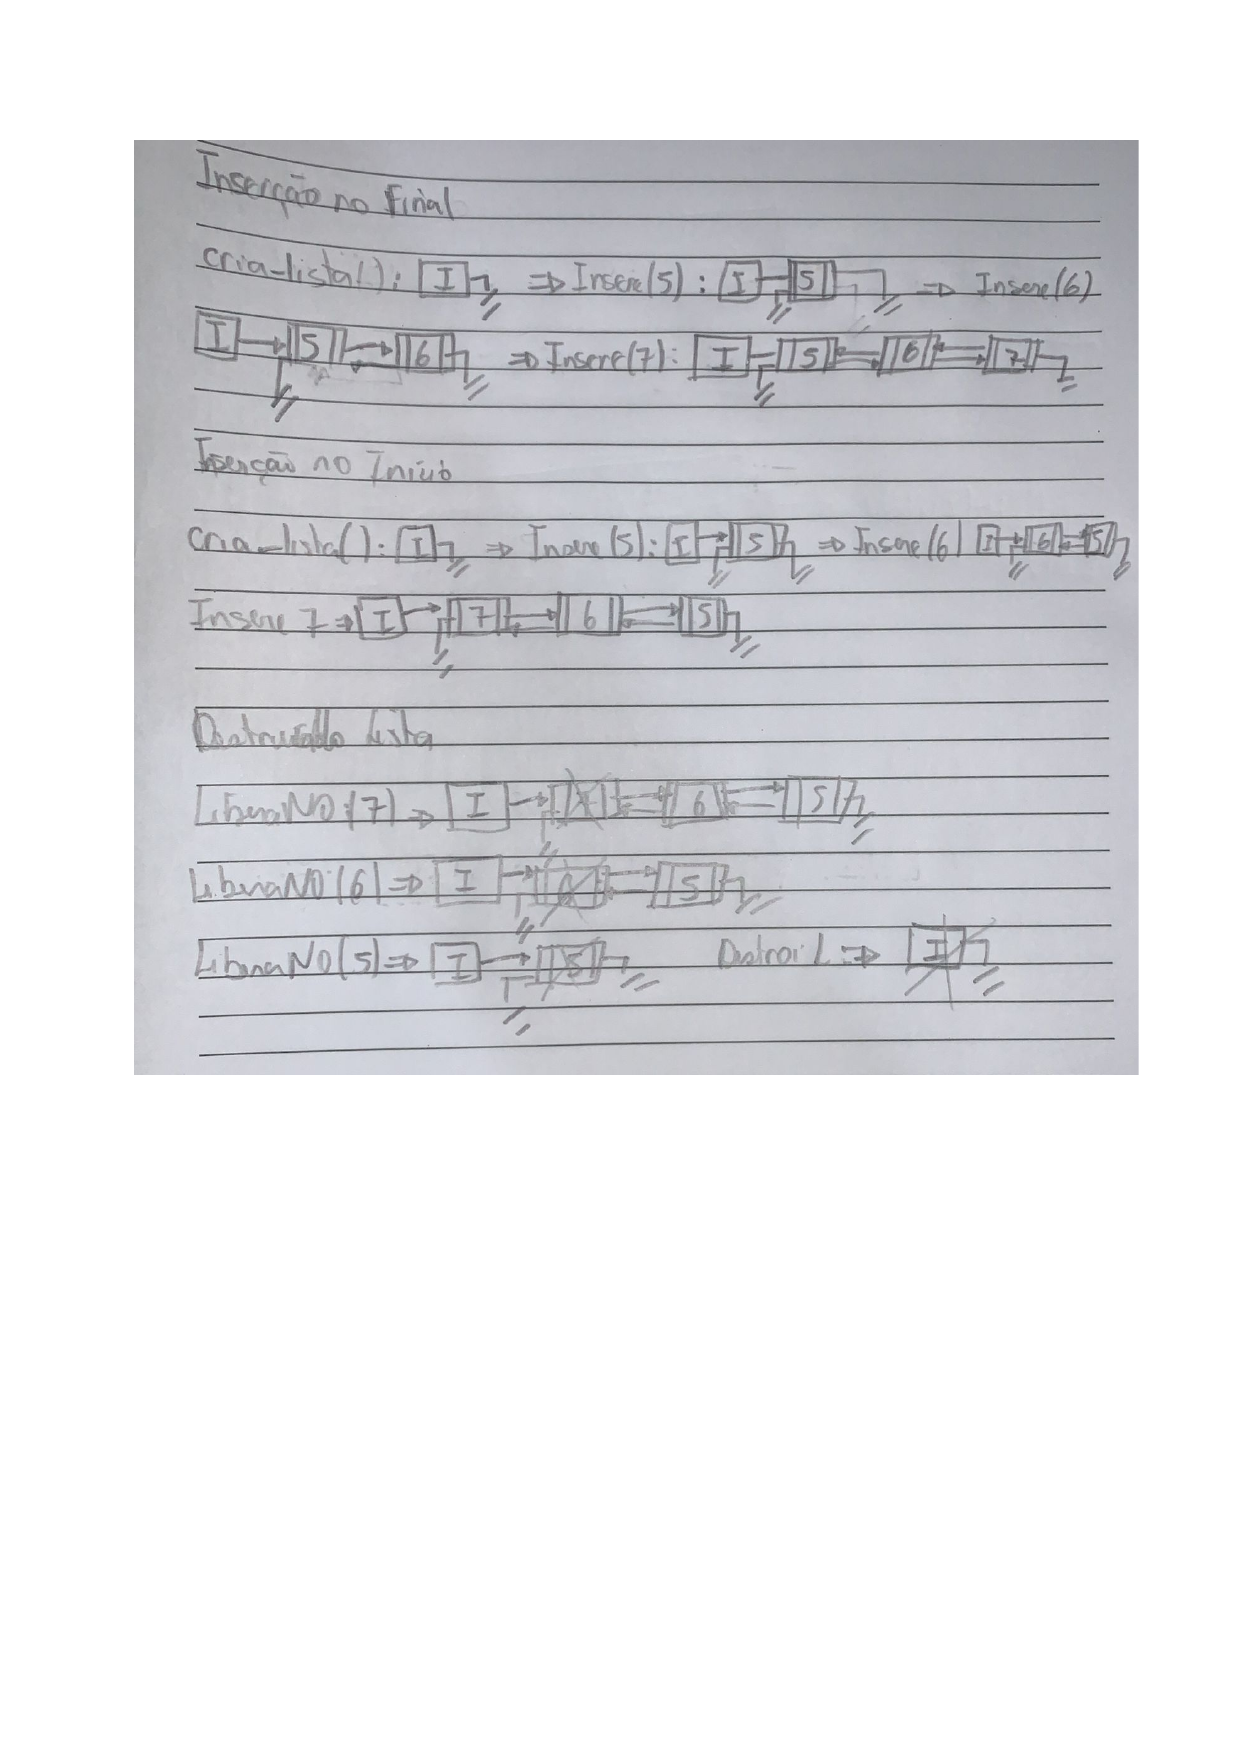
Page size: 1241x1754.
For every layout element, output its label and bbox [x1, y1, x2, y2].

picture [134, 140, 1139, 1075]
